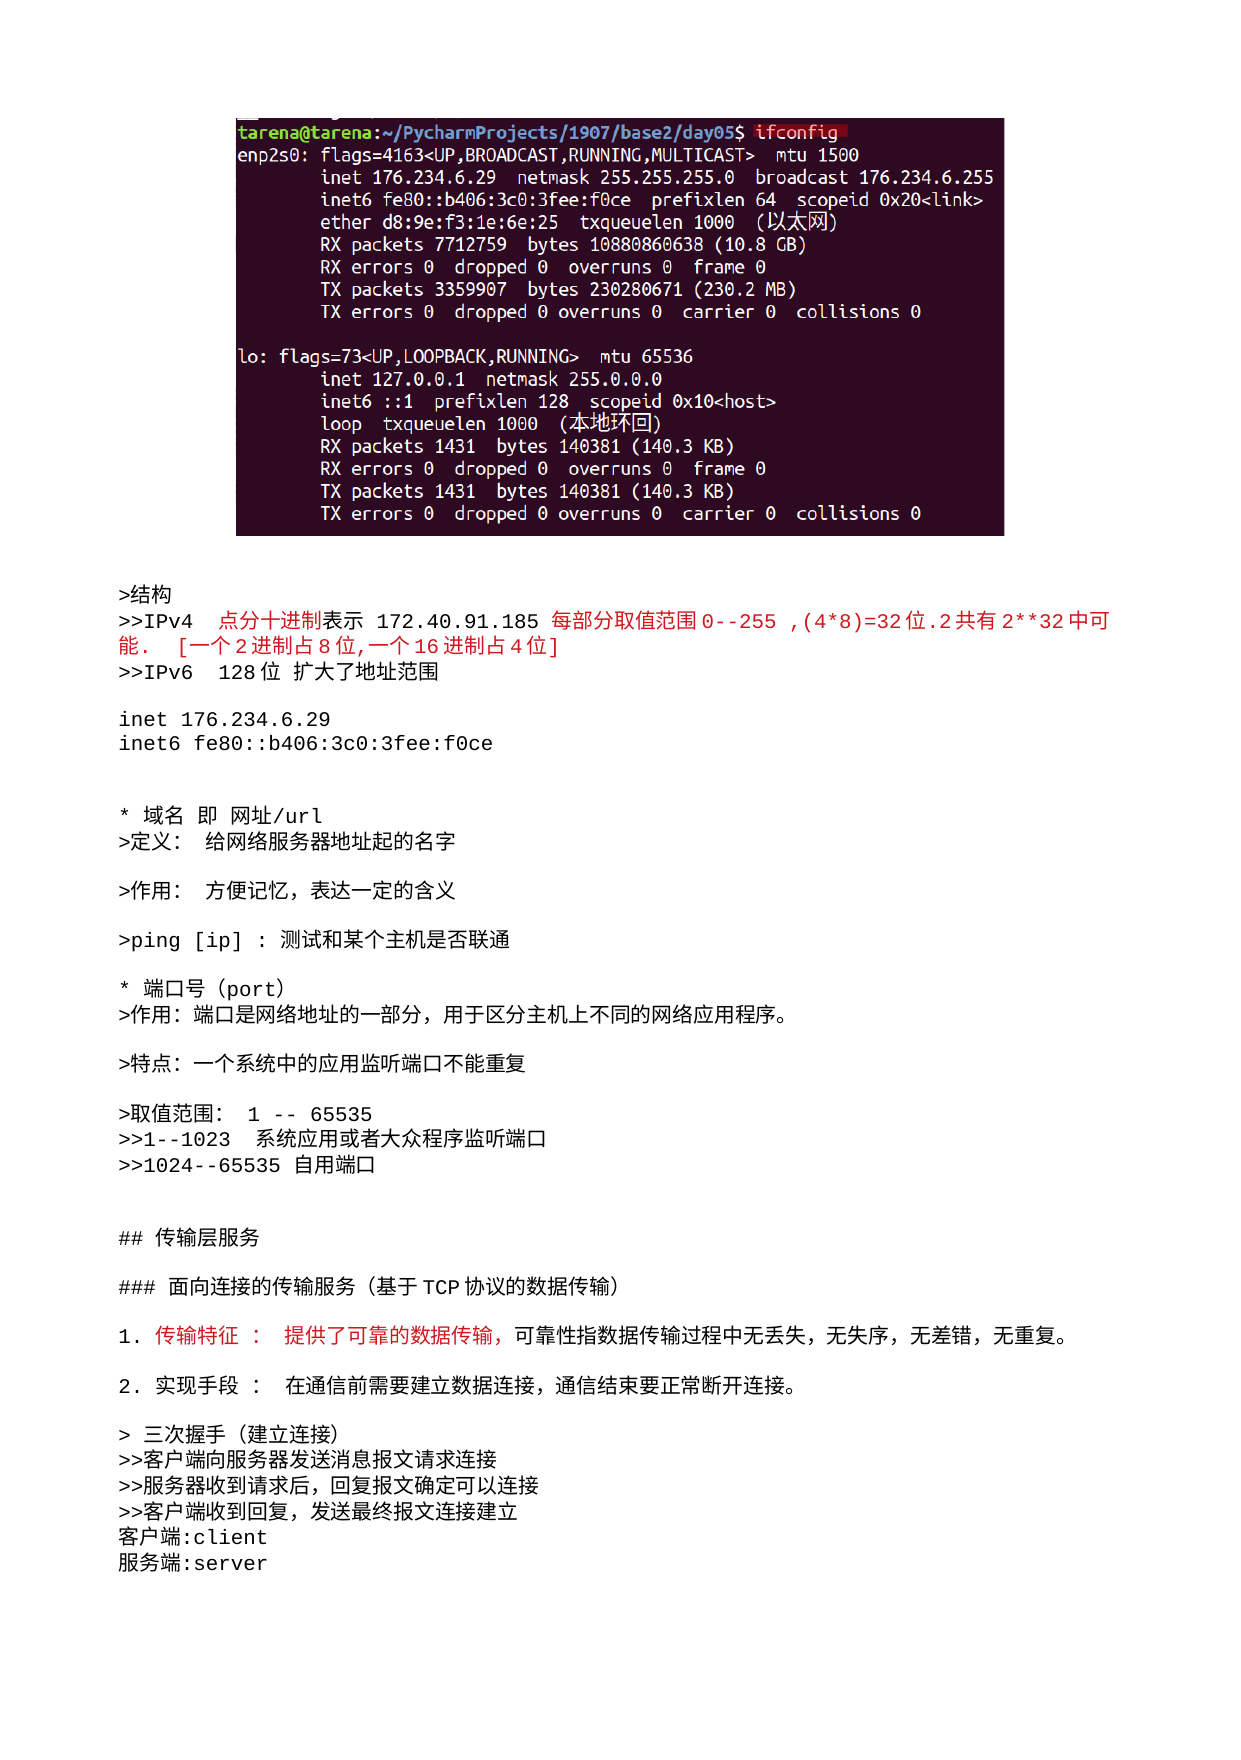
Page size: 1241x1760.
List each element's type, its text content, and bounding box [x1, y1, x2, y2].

text * 端口号（port） [118, 977, 1122, 1003]
text 服务端:server [118, 1551, 1122, 1577]
picture [235, 118, 1005, 536]
text >ping [ip] : 测试和某个主机是否联通 [118, 928, 1122, 954]
text >>服务器收到请求后，回复报文确定可以连接 [118, 1474, 1122, 1500]
text >>客户端向服务器发送消息报文请求连接 [118, 1448, 1122, 1474]
text * 域名 即 网址/url [118, 804, 1122, 830]
text > 三次握手（建立连接） [118, 1423, 1122, 1448]
text >作用： 方便记忆，表达一定的含义 [118, 879, 1122, 904]
text ### 面向连接的传输服务（基于TCP协议的数据传输） [118, 1275, 1122, 1301]
text >>IPv6 128位 扩大了地址范围 [118, 660, 1122, 686]
text 2. 实现手段 ： 在通信前需要建立数据连接，通信结束要正常断开连接。 [118, 1374, 1122, 1399]
text >取值范围： 1 -- 65535 [118, 1102, 1122, 1127]
text inet 176.234.6.29 [118, 709, 1122, 733]
text >结构 [118, 583, 1122, 609]
text >特点：一个系统中的应用监听端口不能重复 [118, 1052, 1122, 1078]
text >定义： 给网络服务器地址起的名字 [118, 830, 1122, 855]
text >>客户端收到回复，发送最终报文连接建立 [118, 1500, 1122, 1525]
text >>1--1023 系统应用或者大众程序监听端口 [118, 1127, 1122, 1153]
text >作用：端口是网络地址的一部分，用于区分主机上不同的网络应用程序。 [118, 1003, 1122, 1029]
text ## 传输层服务 [118, 1226, 1122, 1251]
text 1. 传输特征 ： 提供了可靠的数据传输，可靠性指数据传输过程中无丢失，无失序，无差错，无重复。 [118, 1324, 1122, 1350]
text >>IPv4 点分十进制表示 172.40.91.185 每部分取值范围0--255 ,(4*8)=32位.2共有2**32中可能. [一个2进制占8位,一个16进制占4位] [118, 609, 1122, 660]
text 客户端:client [118, 1525, 1122, 1551]
text >>1024--65535 自用端口 [118, 1153, 1122, 1178]
text inet6 fe80::b406:3c0:3fee:f0ce [118, 733, 1122, 757]
